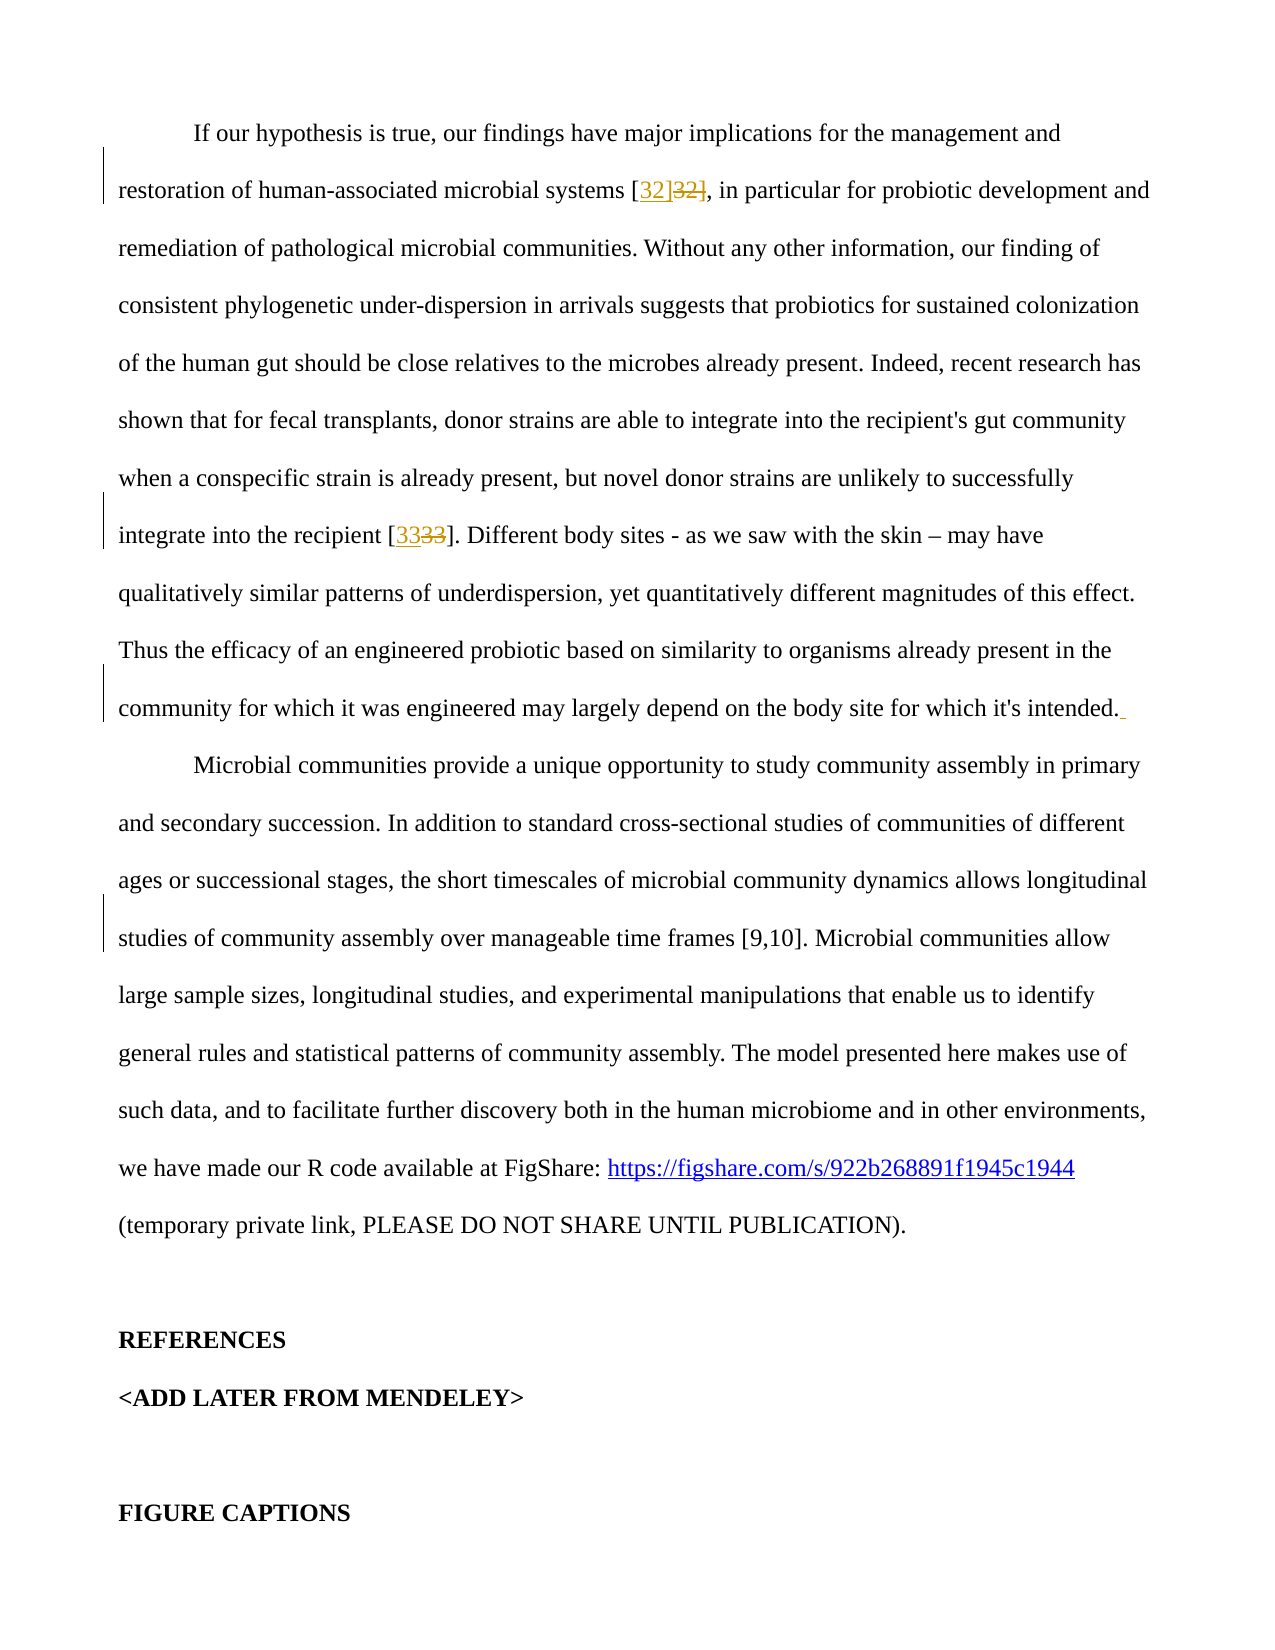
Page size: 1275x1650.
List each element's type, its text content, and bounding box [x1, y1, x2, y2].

subtitle <add later from mendeley> [118, 1383, 1157, 1412]
text If our hypothesis is true, our findings have major implications for the management and restoration of human-associated microbial systems [32], in particular for probiotic development and remediation of pathological microbial communities. Without any other information, our finding of consistent phylogenetic under-dispersion in arrivals suggests that probiotics for sustained colonization of the human gut should be close relatives to the microbes already present. Indeed, recent research has shown that for fecal transplants, donor strains are able to integrate into the recipient's gut community when a conspecific strain is already present, but novel donor strains are unlikely to successfully integrate into the recipient [33]. Different body sites - as we saw with the skin – may have qualitatively similar patterns of underdispersion, yet quantitatively different magnitudes of this effect. Thus the efficacy of an engineered probiotic based on similarity to organisms already present in the community for which it was engineered may largely depend on the body site for which it's intended. [118, 118, 1157, 722]
subtitle References [118, 1326, 1157, 1354]
text Microbial communities provide a unique opportunity to study community assembly in primary and secondary succession. In addition to standard cross-sectional studies of communities of different ages or successional stages, the short timescales of microbial community dynamics allows longitudinal studies of community assembly over manageable time frames [9,10]. Microbial communities allow large sample sizes, longitudinal studies, and experimental manipulations that enable us to identify general rules and statistical patterns of community assembly. The model presented here makes use of such data, and to facilitate further discovery both in the human microbiome and in other environments, we have made our R code available at FigShare: https://figshare.com/s/922b268891f1945c1944 (temporary private link, PLEASE DO NOT SHARE UNTIL PUBLICATION). [118, 751, 1157, 1239]
subtitle FIGURE CAPTIONS [118, 1498, 1157, 1527]
